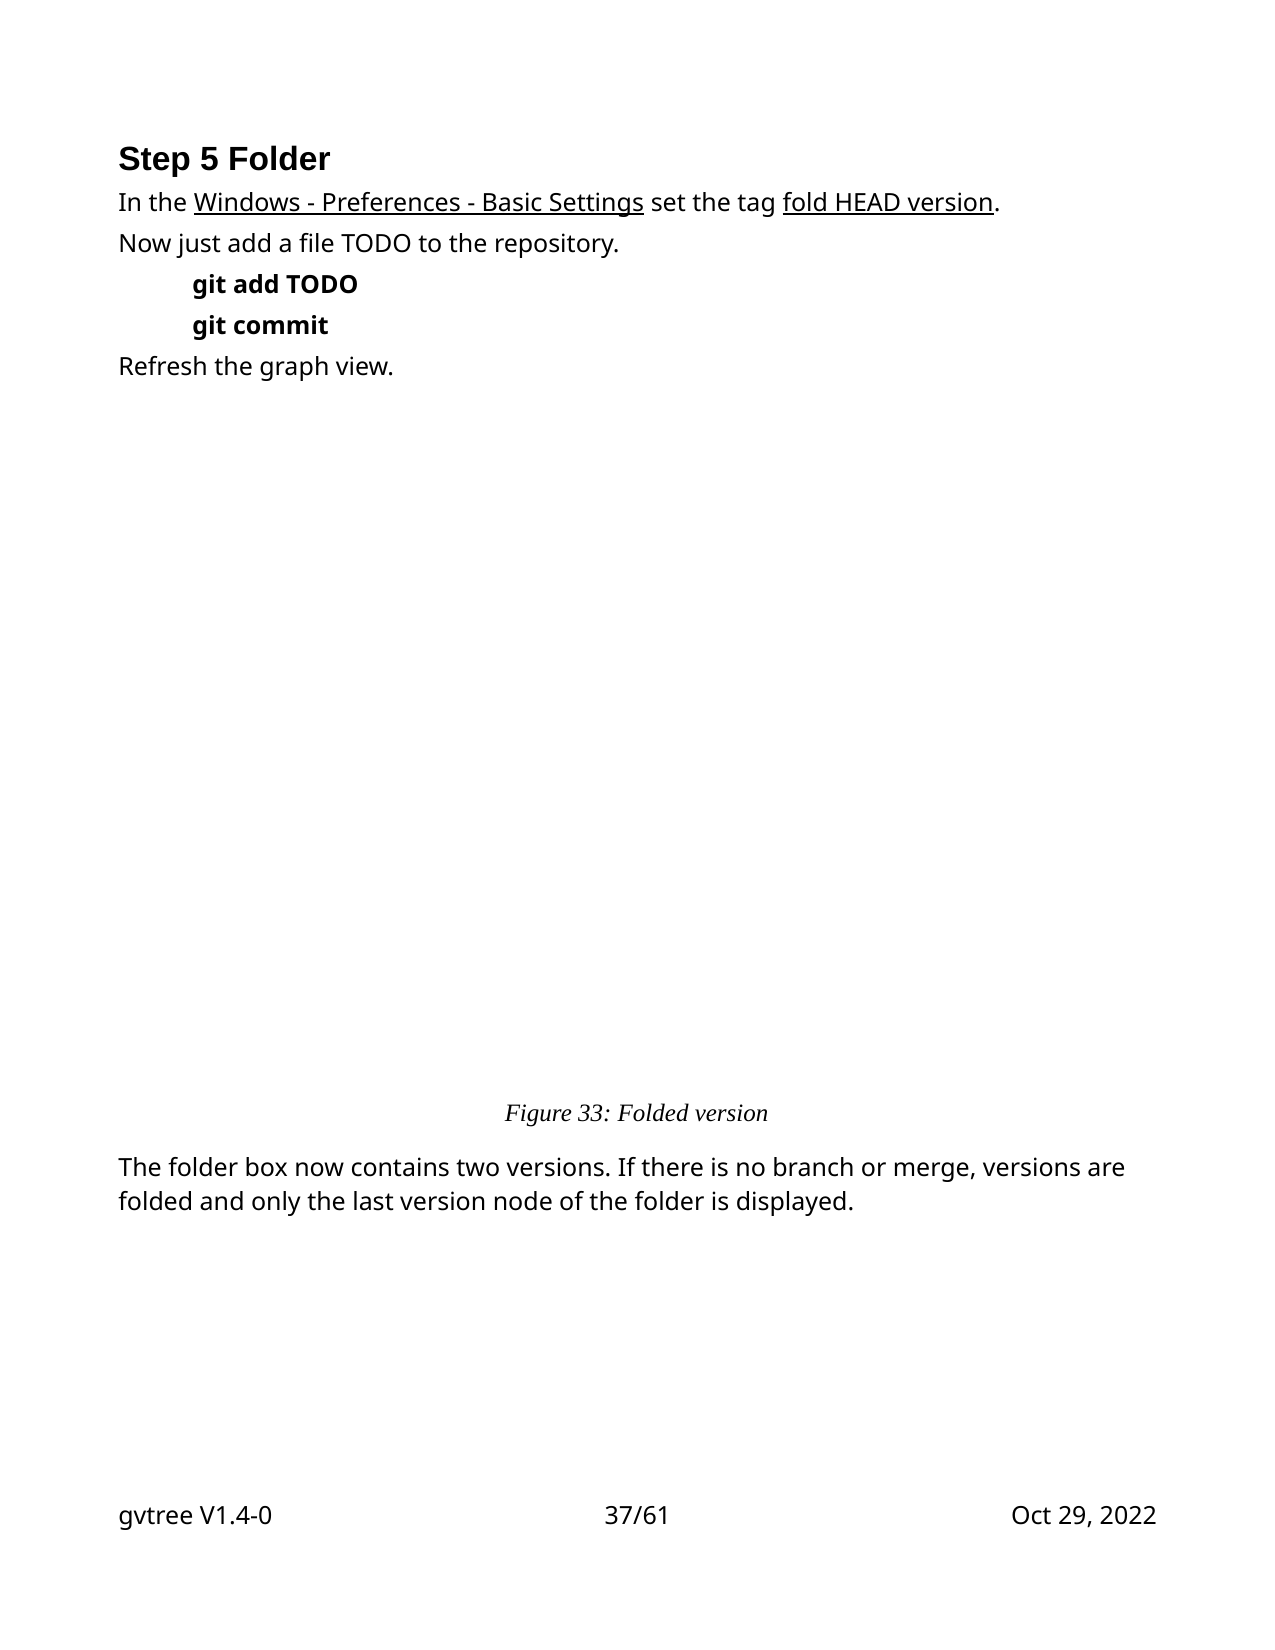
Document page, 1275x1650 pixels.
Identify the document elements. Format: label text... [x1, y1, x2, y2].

text In the Windows - Preferences - Basic Settings set the tag fold HEAD version. [118, 190, 1157, 217]
text git add TODO [118, 272, 1157, 299]
text Now just add a file TODO to the repository. [118, 231, 1157, 258]
text The folder box now contains two versions. If there is no branch or merge, versions are folded and only the last version node of the folder is displayed. [118, 1127, 1157, 1217]
text [118, 395, 1157, 408]
text Figure 33: Folded version [118, 408, 1157, 1127]
subtitle Step 5 Folder [118, 139, 1157, 178]
text git commit [118, 313, 1157, 340]
text Refresh the graph view. [118, 354, 1157, 381]
